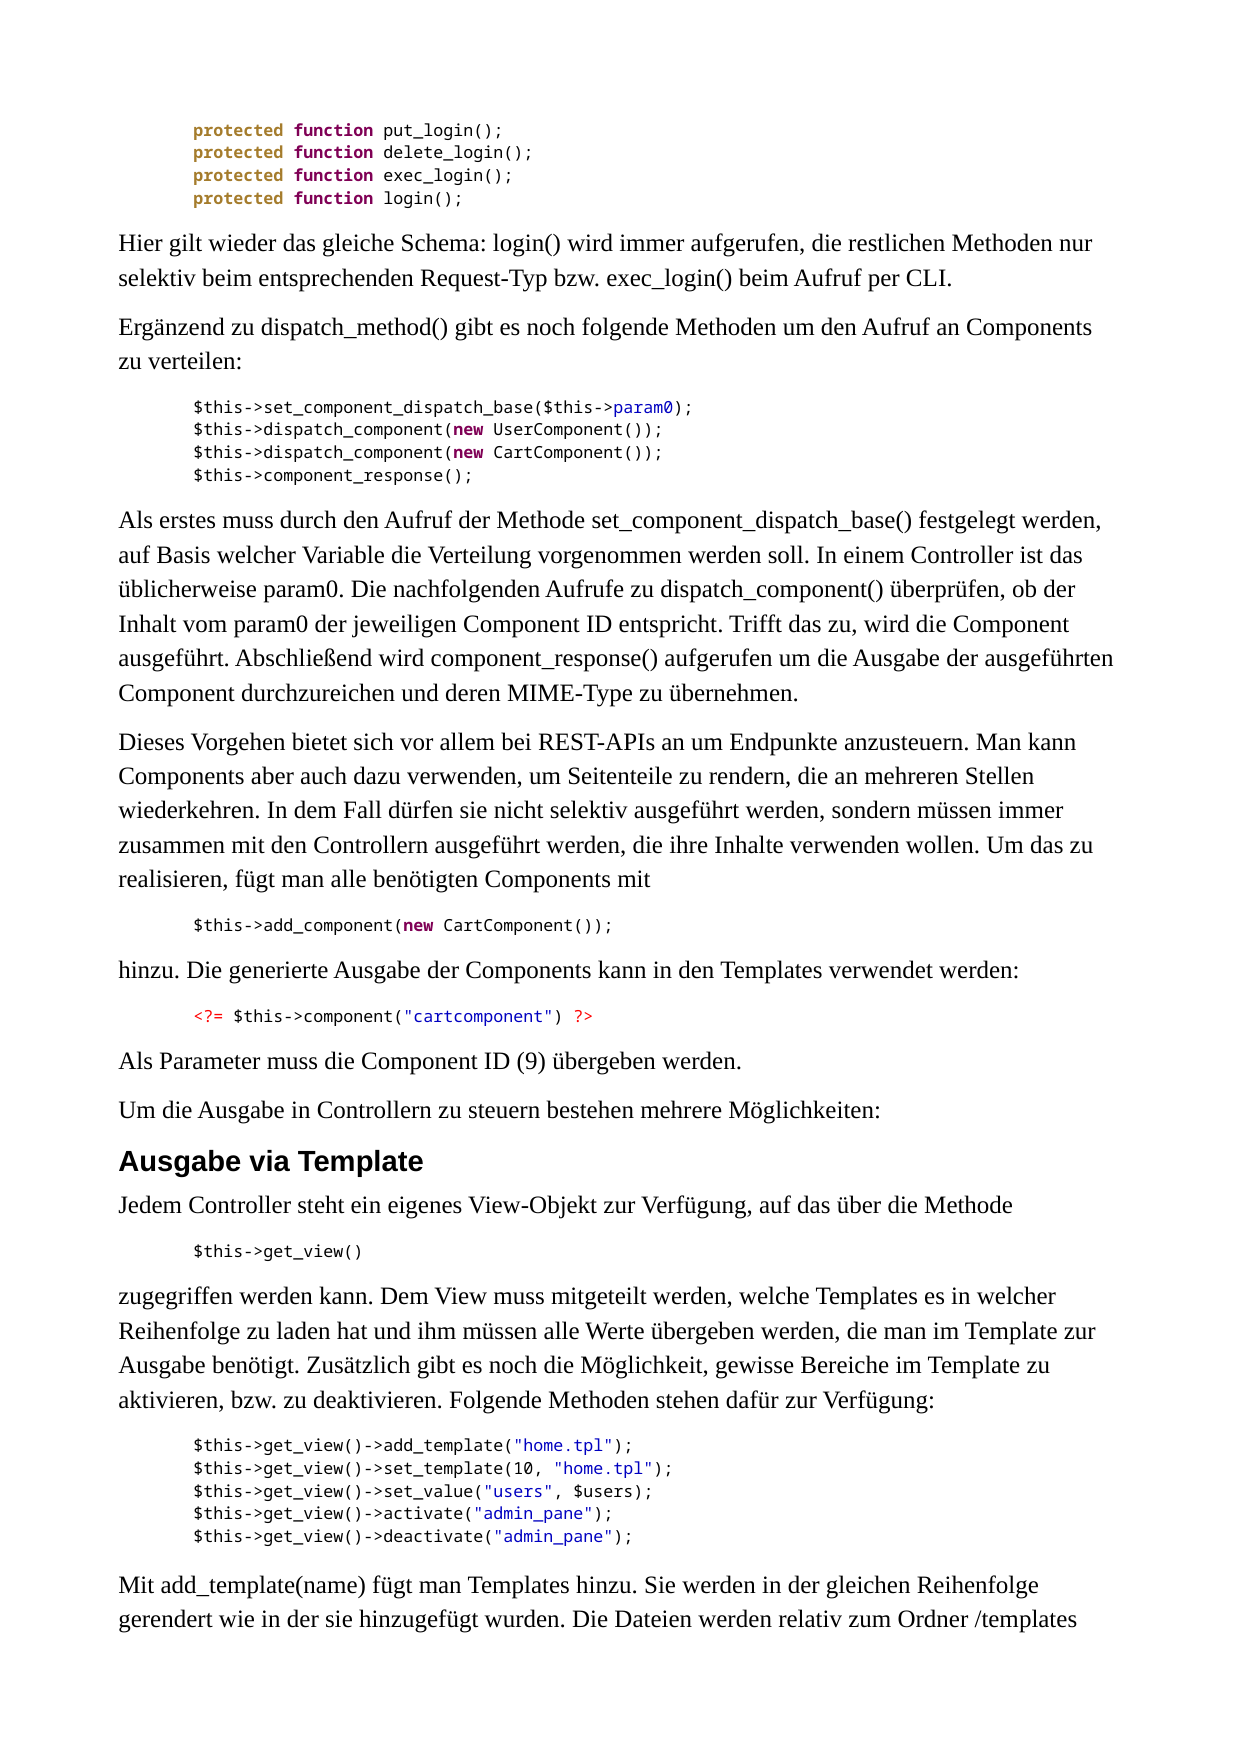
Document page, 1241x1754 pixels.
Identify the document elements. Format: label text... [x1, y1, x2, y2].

text $this->get_view() [118, 1239, 1122, 1262]
text $this->get_view()->activate("admin_pane"); [118, 1502, 1122, 1524]
text $this->set_component_dispatch_base($this->param0); [118, 395, 1122, 418]
text Um die Ausgabe in Controllern zu steuern bestehen mehrere Möglichkeiten: [118, 1095, 1122, 1124]
text $this->get_view()->set_template(10, "home.tpl"); [118, 1456, 1122, 1479]
text protected function login(); [118, 186, 1122, 209]
text hinzu. Die generierte Ausgabe der Components kann in den Templates verwendet werden: [118, 955, 1122, 984]
text Hier gilt wieder das gleiche Schema: login() wird immer aufgerufen, die restlichen Methoden nur selektiv beim entsprechenden Request-Typ bzw. exec_login() beim Aufruf per CLI. [118, 228, 1122, 291]
text Als Parameter muss die Component ID (8) übergeben werden. [118, 1046, 1122, 1075]
text $this->component_response(); [118, 463, 1122, 486]
text Dieses Vorgehen bietet sich vor allem bei REST-APIs an um Endpunkte anzusteuern. Man kann Components aber auch dazu verwenden, um Seitenteile zu rendern, die an mehreren Stellen wiederkehren. In dem Fall dürfen sie nicht selektiv ausgeführt werden, sondern müssen immer zusammen mit den Controllern ausgeführt werden, die ihre Inhalte verwenden wollen. Um das zu realisieren, fügt man alle benötigten Components mit [118, 727, 1122, 893]
text Ergänzend zu dispatch_method() gibt es noch folgende Methoden um den Aufruf an Components zu verteilen: [118, 312, 1122, 375]
text zugegriffen werden kann. Dem View muss mitgeteilt werden, welche Templates es in welcher Reihenfolge zu laden hat und ihm müssen alle Werte übergeben werden, die man im Template zur Ausgabe benötigt. Zusätzlich gibt es noch die Möglichkeit, gewisse Bereiche im Template zu aktivieren, bzw. zu deaktivieren. Folgende Methoden stehen dafür zur Verfügung: [118, 1281, 1122, 1413]
text Als erstes muss durch den Aufruf der Methode set_component_dispatch_base() festgelegt werden, auf Basis welcher Variable die Verteilung vorgenommen werden soll. In einem Controller ist das üblicherweise param0. Die nachfolgenden Aufrufe zu dispatch_component() überprüfen, ob der Inhalt vom param0 der jeweiligen Component ID entspricht. Trifft das zu, wird die Component ausgeführt. Abschließend wird component_response() aufgerufen um die Ausgabe der ausgeführten Component durchzureichen und deren MIME-Type zu übernehmen. [118, 505, 1122, 706]
text Jedem Controller steht ein eigenes View-Objekt zur Verfügung, auf das über die Methode [118, 1190, 1122, 1219]
text protected function delete_login(); [118, 141, 1122, 163]
text protected function exec_login(); [118, 163, 1122, 186]
text $this->get_view()->set_value("users", $users); [118, 1479, 1122, 1502]
text $this->get_view()->add_template("home.tpl"); [118, 1434, 1122, 1456]
text $this->dispatch_component(new CartComponent()); [118, 441, 1122, 463]
text <?= $this->component("cartcomponent") ?> [118, 1004, 1122, 1027]
text protected function put_login(); [118, 118, 1122, 141]
subtitle Ausgabe via Template [118, 1144, 1122, 1178]
text Mit add_template(name) fügt man Templates hinzu. Sie werden in der gleichen Reihenfolge gerendert wie in der sie hinzugefügt wurden. Die Dateien werden relativ zum Ordner /templates [118, 1570, 1122, 1633]
text $this->add_component(new CartComponent()); [118, 914, 1122, 936]
text $this->dispatch_component(new UserComponent()); [118, 418, 1122, 441]
text $this->get_view()->deactivate("admin_pane"); [118, 1524, 1122, 1547]
